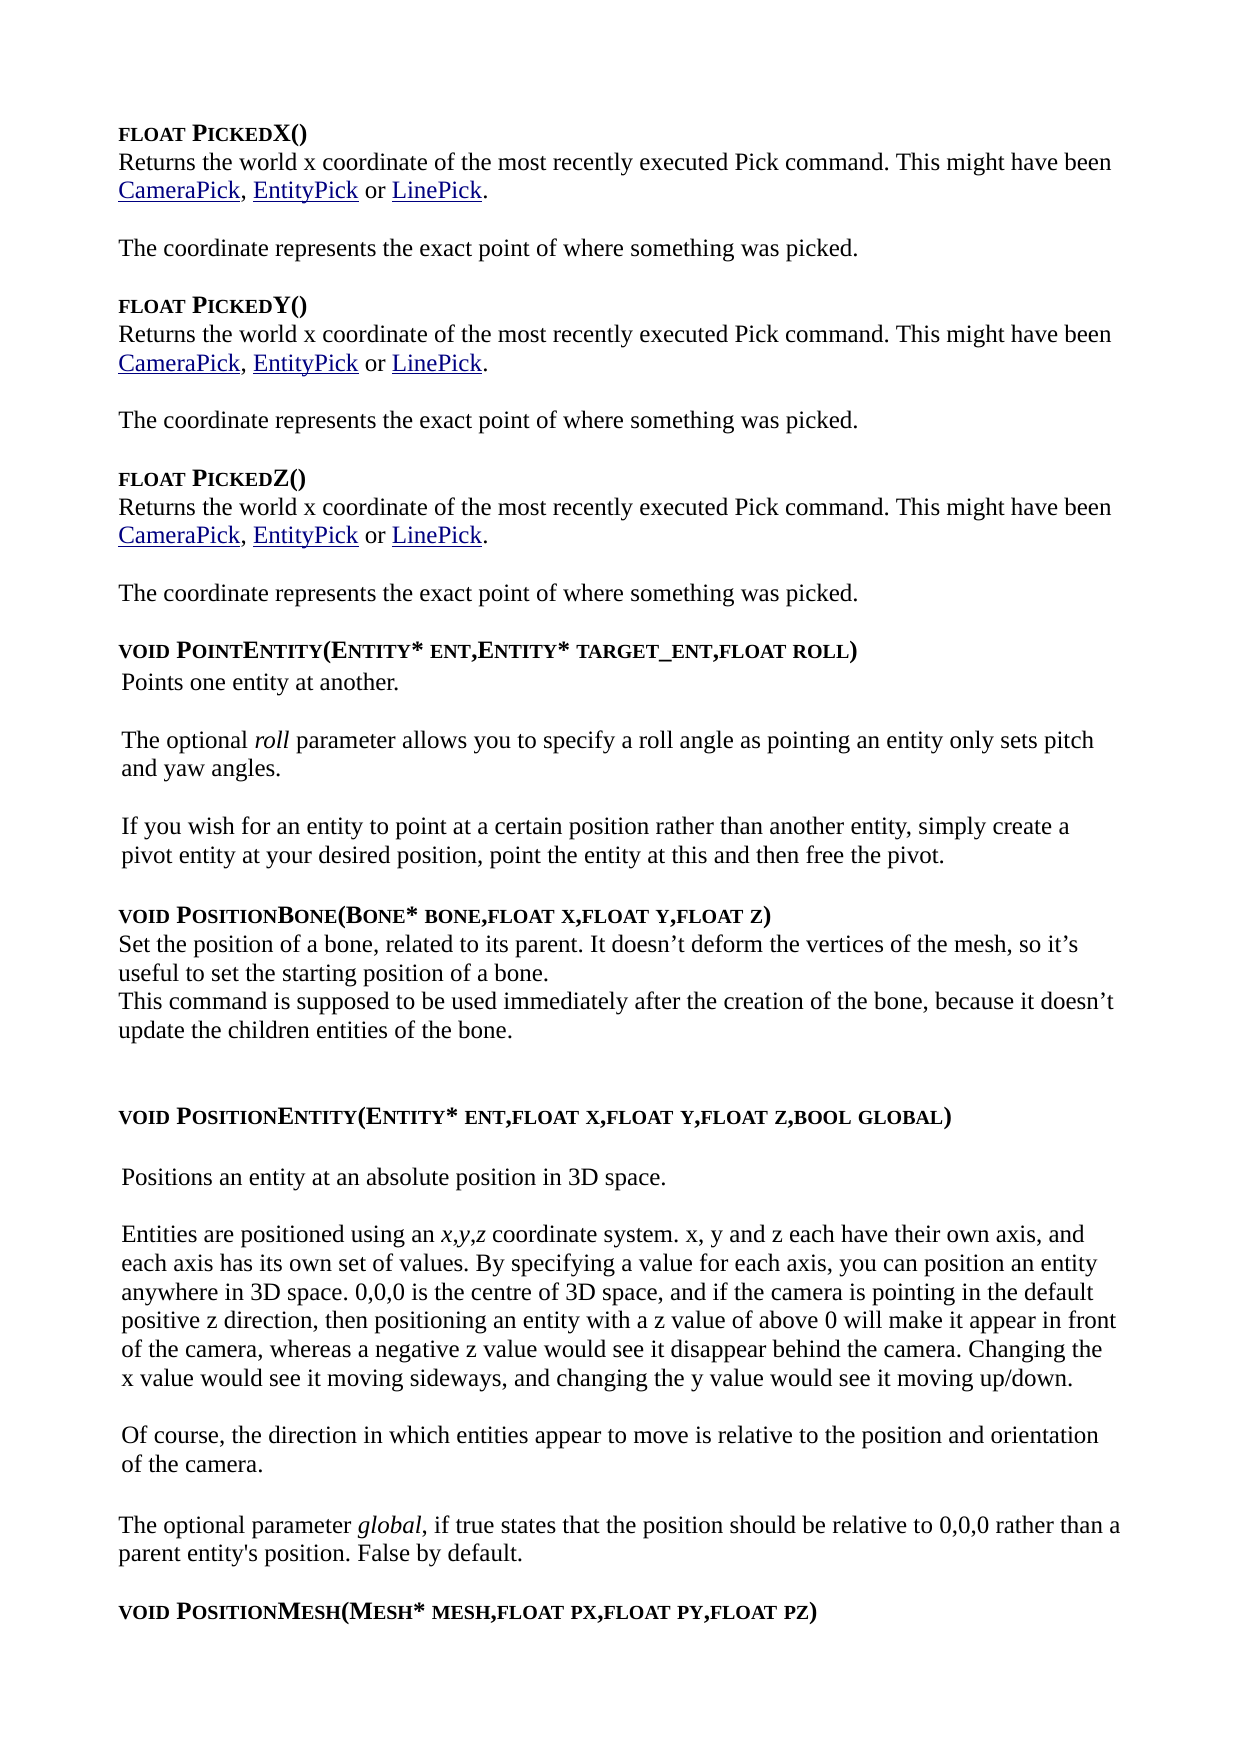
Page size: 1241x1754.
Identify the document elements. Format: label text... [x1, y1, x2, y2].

table_header Positions an entity at an absolute position in 3D space. Entities are positioned using an x,y,z coordinate system. x, y and z each have their own axis, and each axis has its own set of values. By specifying a value for each axis, you can position an entity anywhere in 3D space. 0,0,0 is the centre of 3D space, and if the camera is pointing in the default positive z direction, then positioning an entity with a z value of above 0 will make it appear in front of the camera, whereas a negative z value would see it disappear behind the camera. Changing the x value would see it moving sideways, and changing the y value would see it moving up/down. Of course, the direction in which entities appear to move is relative to the position and orientation of the camera. [118, 1159, 1122, 1481]
text void PointEntity(Entity* ent,Entity* target_ent,float roll) [118, 636, 1122, 664]
table_header Points one entity at another. The optional roll parameter allows you to specify a roll angle as pointing an entity only sets pitch and yaw angles. If you wish for an entity to point at a certain position rather than another entity, simply create a pivot entity at your desired position, point the entity at this and then free the pivot. [118, 664, 1122, 871]
text void PositionEntity(Entity* ent,float x,float y,float z,bool global) [118, 1101, 1122, 1130]
text Returns the world x coordinate of the most recently executed Pick command. This might have been CameraPick, EntityPick or LinePick. The coordinate represents the exact point of where something was picked. [118, 492, 1122, 607]
text void PositionMesh(Mesh* mesh,float px,float py,float pz) [118, 1596, 1122, 1625]
text float PickedZ() [118, 463, 1122, 492]
text This command is supposed to be used immediately after the creation of the bone, because it doesn’t update the children entities of the bone. [118, 986, 1122, 1044]
text Set the position of a bone, related to its parent. It doesn’t deform the vertices of the mesh, so it’s useful to set the starting position of a bone. [118, 929, 1122, 986]
text float PickedY() [118, 291, 1122, 319]
text float PickedX() [118, 118, 1122, 147]
text Returns the world x coordinate of the most recently executed Pick command. This might have been CameraPick, EntityPick or LinePick. The coordinate represents the exact point of where something was picked. [118, 147, 1122, 262]
text void PositionBone(Bone* bone,float x,float y,float z) [118, 900, 1122, 929]
text Returns the world x coordinate of the most recently executed Pick command. This might have been CameraPick, EntityPick or LinePick. The coordinate represents the exact point of where something was picked. [118, 319, 1122, 434]
text The optional parameter global, if true states that the position should be relative to 0,0,0 rather than a parent entity's position. False by default. [118, 1510, 1122, 1567]
